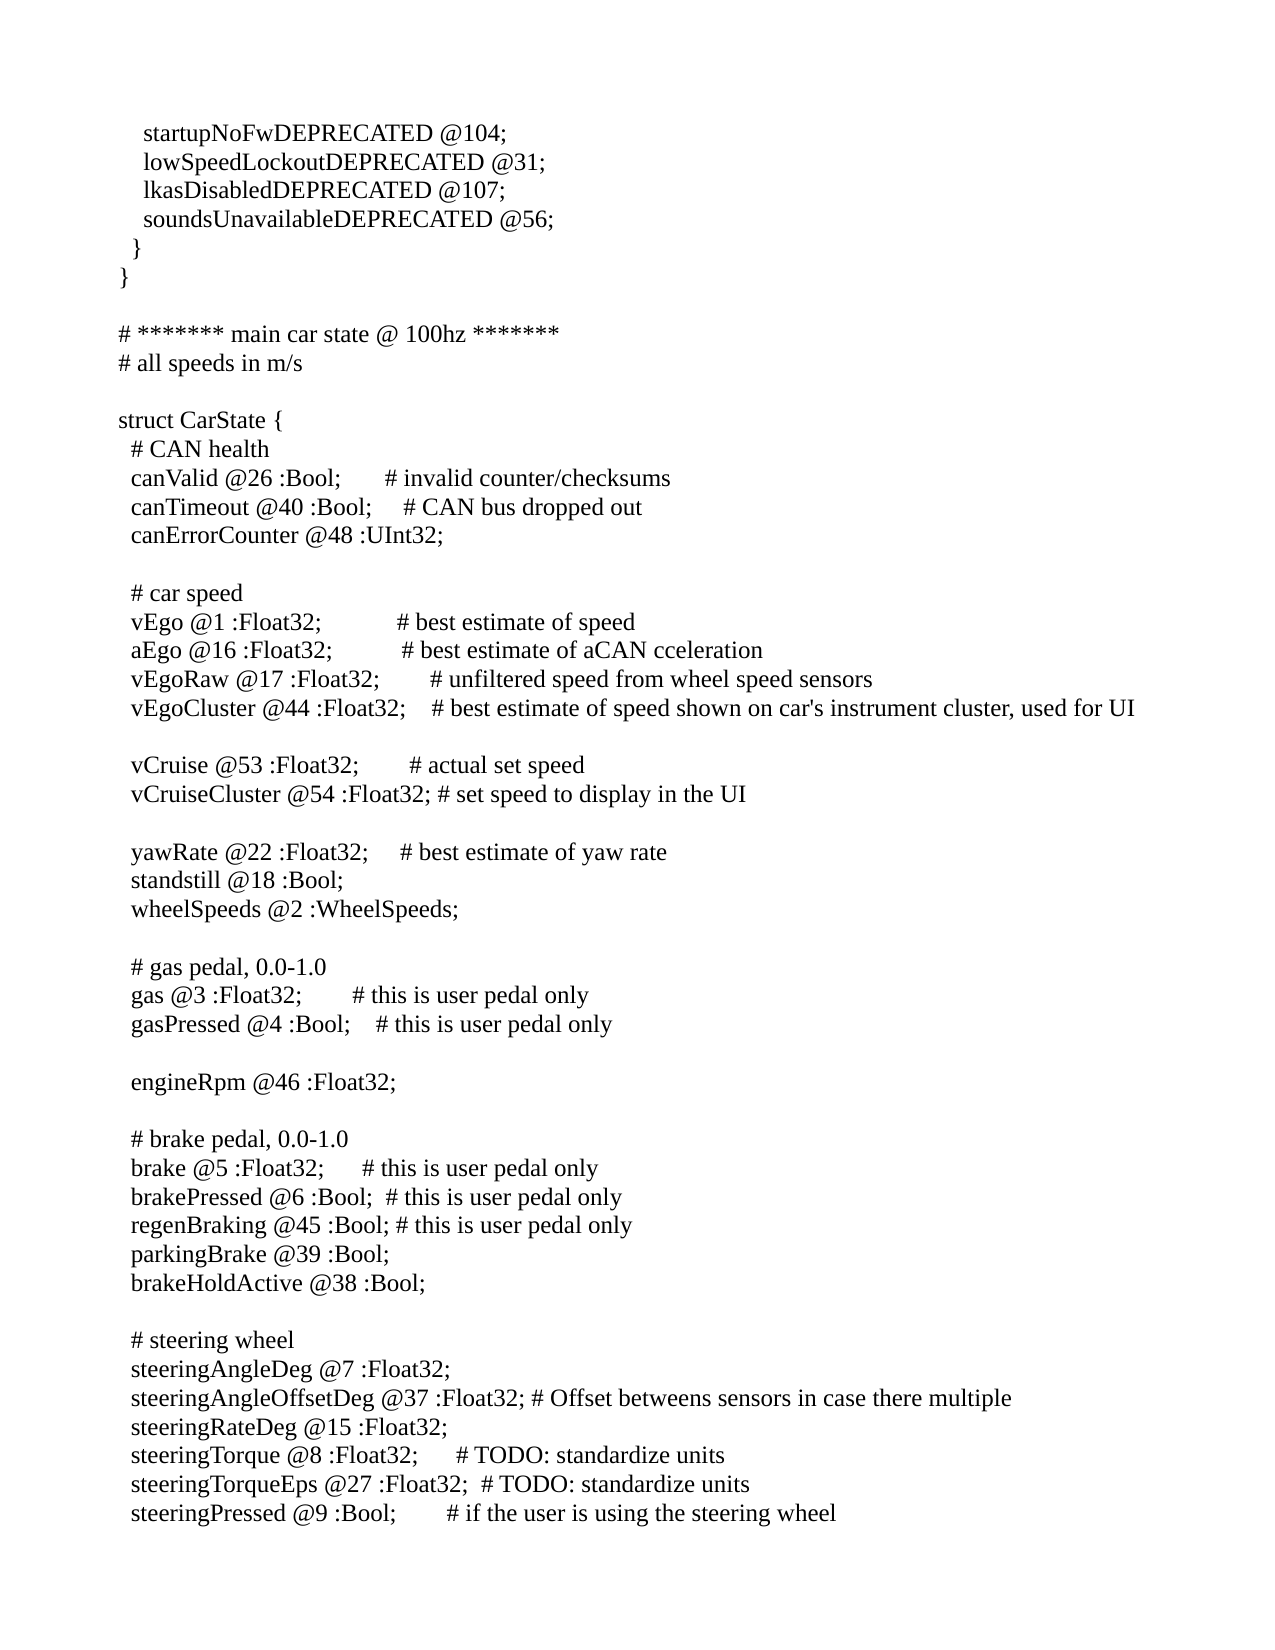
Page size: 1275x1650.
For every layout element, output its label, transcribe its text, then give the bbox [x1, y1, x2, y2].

text lkasDisabledDEPRECATED @107; [118, 176, 1157, 204]
text # CAN health [118, 434, 1157, 463]
text gasPressed @4 :Bool; # this is user pedal only [118, 1009, 1157, 1038]
text vEgoCluster @44 :Float32; # best estimate of speed shown on car's instrument cluster, used for UI [118, 693, 1157, 722]
text parkingBrake @39 :Bool; [118, 1239, 1157, 1268]
text # all speeds in m/s [118, 348, 1157, 377]
text # steering wheel [118, 1326, 1157, 1354]
text steeringRateDeg @15 :Float32; [118, 1412, 1157, 1441]
text canValid @26 :Bool; # invalid counter/checksums [118, 463, 1157, 492]
text brakeHoldActive @38 :Bool; [118, 1268, 1157, 1297]
text struct CarState { [118, 406, 1157, 434]
text brakePressed @6 :Bool; # this is user pedal only [118, 1182, 1157, 1211]
text yawRate @22 :Float32; # best estimate of yaw rate [118, 837, 1157, 866]
text gas @3 :Float32; # this is user pedal only [118, 981, 1157, 1009]
text vEgoRaw @17 :Float32; # unfiltered speed from wheel speed sensors [118, 664, 1157, 693]
text steeringAngleOffsetDeg @37 :Float32; # Offset betweens sensors in case there multiple [118, 1383, 1157, 1412]
text } [118, 262, 1157, 291]
text wheelSpeeds @2 :WheelSpeeds; [118, 894, 1157, 923]
text vEgo @1 :Float32; # best estimate of speed [118, 607, 1157, 636]
text canErrorCounter @48 :UInt32; [118, 521, 1157, 549]
text # car speed [118, 578, 1157, 607]
text startupNoFwDEPRECATED @104; [118, 118, 1157, 147]
text soundsUnavailableDEPRECATED @56; [118, 204, 1157, 233]
text regenBraking @45 :Bool; # this is user pedal only [118, 1211, 1157, 1239]
text vCruise @53 :Float32; # actual set speed [118, 751, 1157, 779]
text steeringPressed @9 :Bool; # if the user is using the steering wheel [118, 1498, 1157, 1527]
text brake @5 :Float32; # this is user pedal only [118, 1153, 1157, 1182]
text # ******* main car state @ 100hz ******* [118, 319, 1157, 348]
text steeringTorqueEps @27 :Float32; # TODO: standardize units [118, 1469, 1157, 1498]
text } [118, 233, 1157, 262]
text # gas pedal, 0.0-1.0 [118, 952, 1157, 981]
text # brake pedal, 0.0-1.0 [118, 1124, 1157, 1153]
text steeringTorque @8 :Float32; # TODO: standardize units [118, 1441, 1157, 1469]
text canTimeout @40 :Bool; # CAN bus dropped out [118, 492, 1157, 521]
text vCruiseCluster @54 :Float32; # set speed to display in the UI [118, 779, 1157, 808]
text steeringAngleDeg @7 :Float32; [118, 1354, 1157, 1383]
text standstill @18 :Bool; [118, 866, 1157, 894]
text lowSpeedLockoutDEPRECATED @31; [118, 147, 1157, 176]
text aEgo @16 :Float32; # best estimate of aCAN cceleration [118, 636, 1157, 664]
text engineRpm @46 :Float32; [118, 1067, 1157, 1096]
